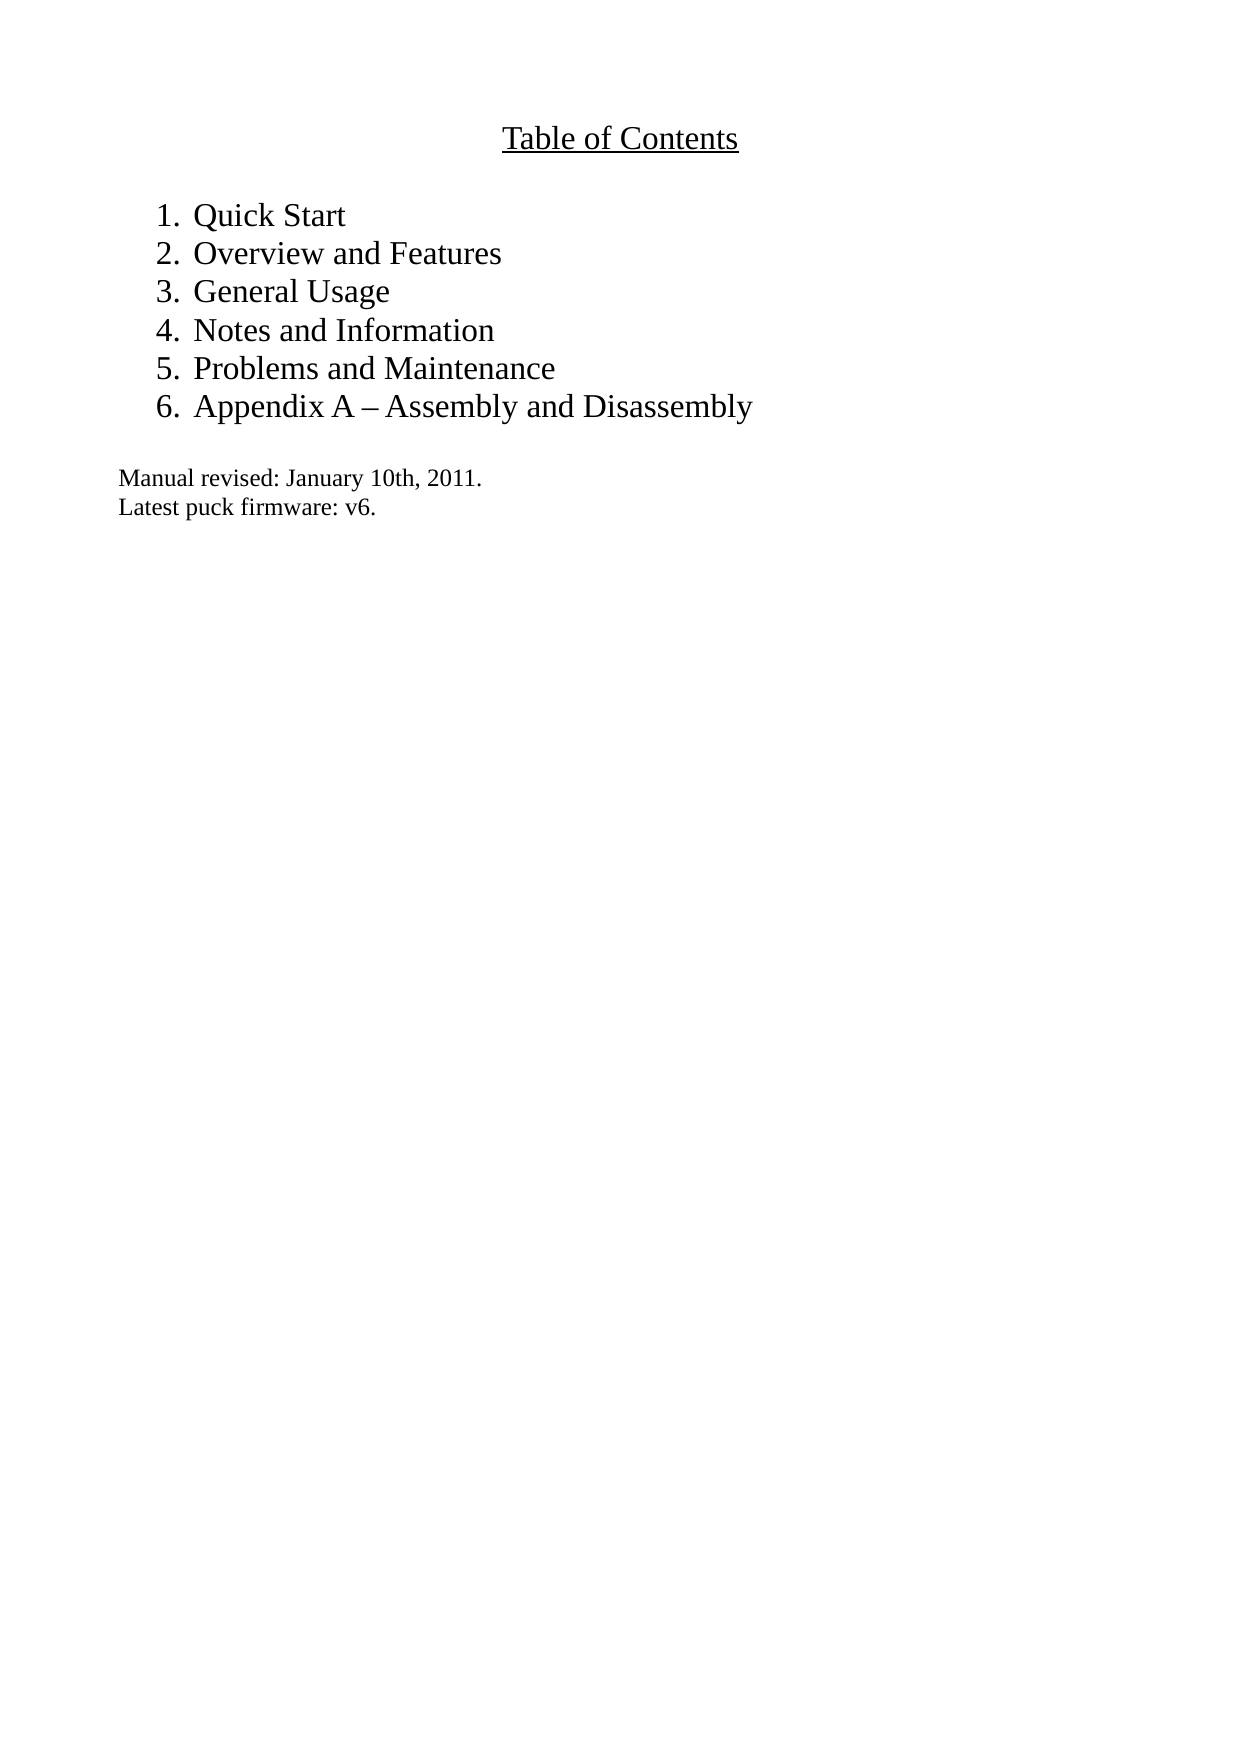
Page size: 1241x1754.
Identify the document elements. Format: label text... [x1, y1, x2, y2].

list Appendix A – Assembly and Disassembly [156, 386, 1122, 425]
text Manual revised: January 10th, 2011. [118, 463, 1122, 492]
list Quick Start [156, 195, 1122, 233]
list General Usage [156, 271, 1122, 310]
list Notes and Information [156, 310, 1122, 348]
text Latest puck firmware: v6. [118, 492, 1122, 521]
text Table of Contents [118, 118, 1122, 156]
list Problems and Maintenance [156, 348, 1122, 386]
list Overview and Features [156, 233, 1122, 271]
